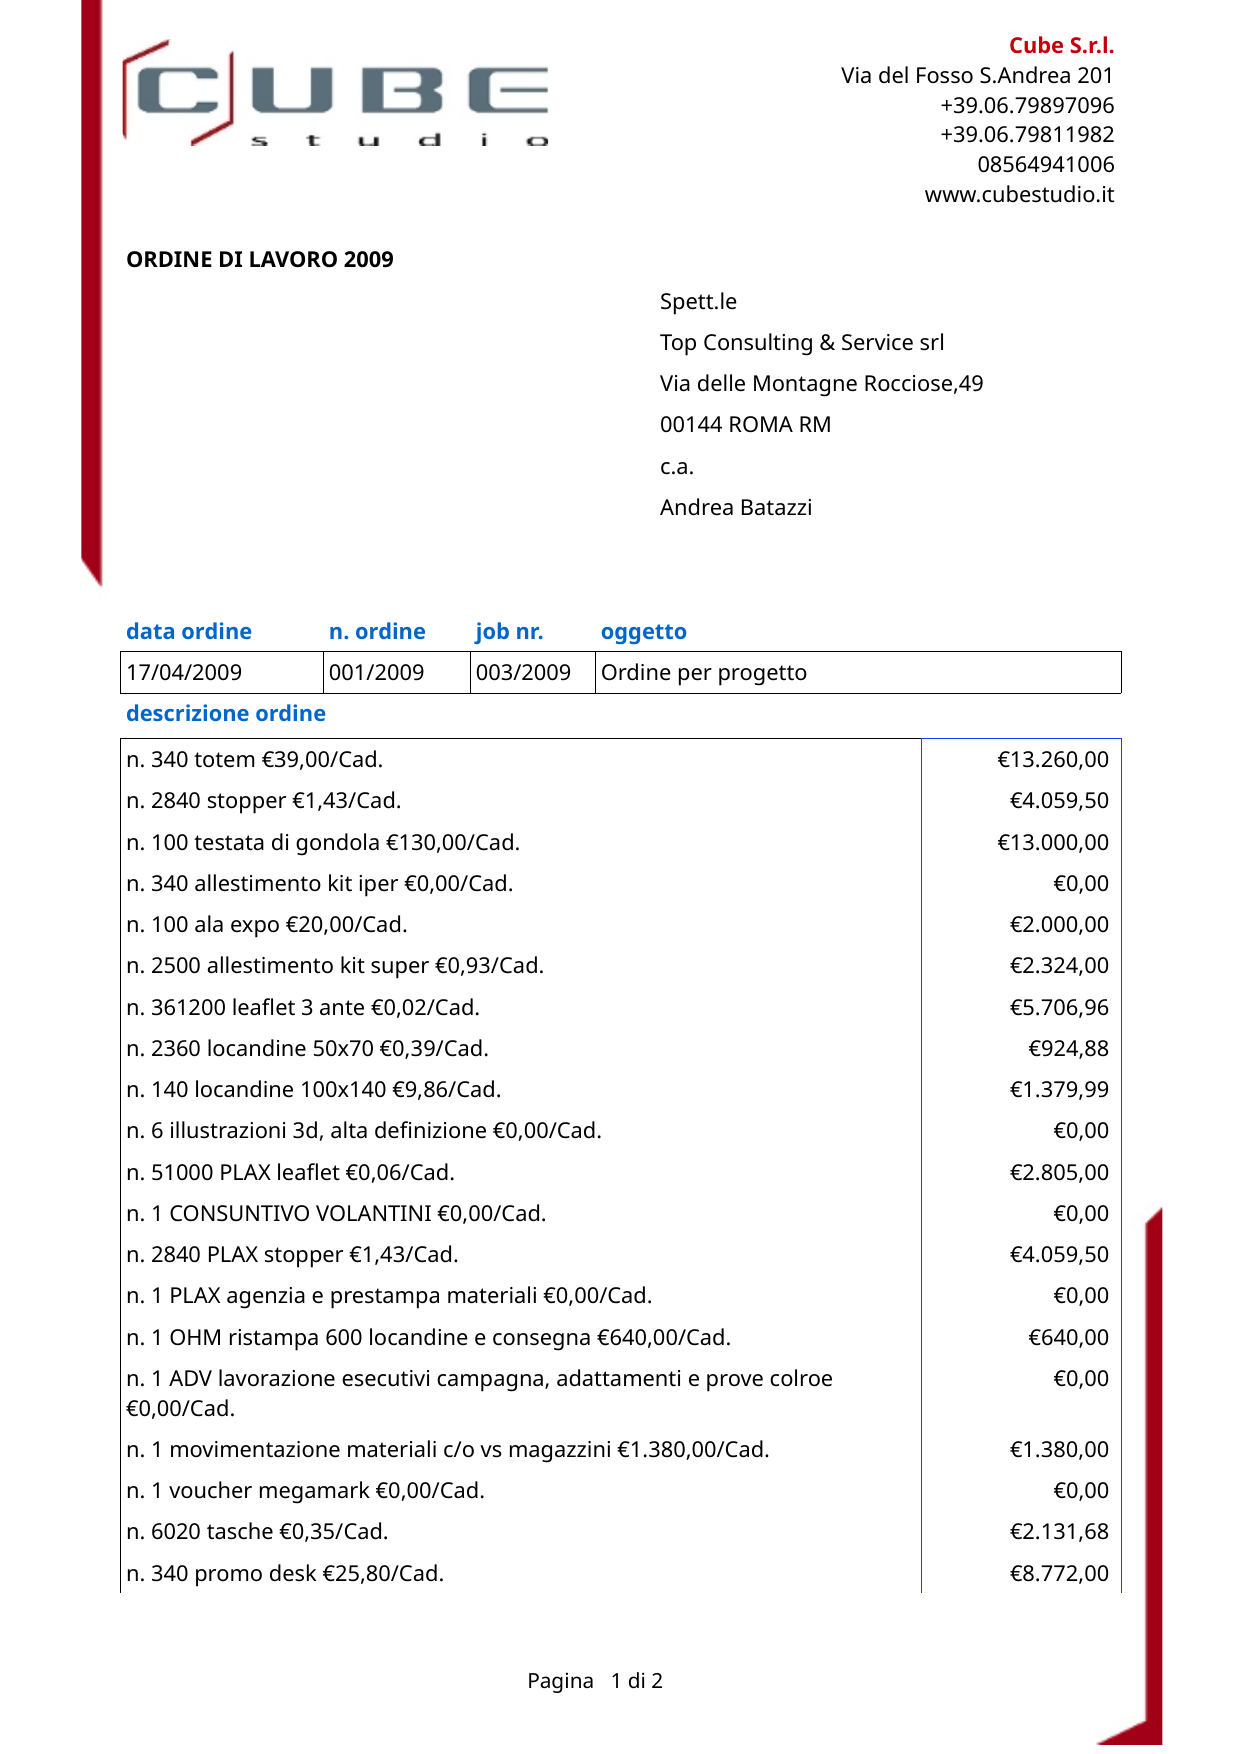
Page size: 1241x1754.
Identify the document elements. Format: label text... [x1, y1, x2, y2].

table_cell [323, 321, 470, 362]
table_cell n. 6020 tasche €0,35/Cad. [121, 1511, 921, 1552]
table_cell €13.000,00 [922, 821, 1121, 862]
table_cell [470, 321, 595, 362]
table_cell €1.379,99 [922, 1068, 1121, 1109]
table_cell n. ordine [323, 610, 470, 651]
table_cell €0,00 [922, 1275, 1095, 1316]
table_cell [921, 569, 1121, 610]
table_header €13.260,00 [922, 739, 1121, 779]
table_cell [595, 569, 637, 610]
table_header n. 340 totem €39,00/Cad. [121, 739, 921, 779]
table_header [654, 239, 921, 280]
table_cell 001/2009 [324, 652, 470, 693]
table_cell [595, 321, 637, 362]
table_cell [323, 404, 470, 445]
table_cell [595, 363, 637, 404]
table_cell [120, 528, 323, 569]
table_cell Top Consulting & Service srl [654, 321, 1121, 362]
table_cell n. 2840 stopper €1,43/Cad. [121, 780, 921, 821]
table_cell €924,88 [922, 1027, 1121, 1068]
table_cell [323, 363, 470, 404]
table_cell €0,00 [922, 1192, 1121, 1233]
table_cell [637, 486, 654, 527]
table_cell 17/04/2009 [121, 652, 323, 693]
table_header [921, 239, 1121, 280]
table_cell [595, 445, 637, 486]
table_cell n. 140 locandine 100x140 €9,86/Cad. [121, 1068, 921, 1109]
table_cell [595, 528, 637, 569]
table_cell €0,00 [922, 1110, 1121, 1151]
picture [122, 39, 549, 146]
table_cell €5.706,96 [922, 986, 1121, 1027]
picture [1095, 1202, 1163, 1745]
table_cell [637, 280, 654, 321]
table_cell €0,00 [922, 1357, 1095, 1428]
table_cell [470, 569, 595, 610]
table_cell n. 340 allestimento kit iper €0,00/Cad. [121, 862, 921, 903]
table_cell [637, 445, 654, 486]
table_cell €4.059,50 [922, 1233, 1095, 1274]
table_cell [470, 486, 595, 527]
table_cell oggetto [595, 610, 1121, 651]
table_cell [120, 569, 323, 610]
table_cell [470, 280, 595, 321]
table_cell €4.059,50 [922, 780, 1121, 821]
table_cell 00144 ROMA RM [654, 404, 1121, 445]
table_cell job nr. [470, 610, 595, 651]
table_cell descrizione ordine [120, 694, 921, 738]
table_cell [120, 404, 323, 445]
table_cell [120, 445, 323, 486]
table_cell [637, 569, 654, 610]
table_cell [120, 486, 323, 527]
table_cell [323, 569, 470, 610]
table_cell €640,00 [922, 1316, 1095, 1357]
table_cell [323, 486, 470, 527]
table_cell n. 100 ala expo €20,00/Cad. [121, 903, 921, 944]
picture [81, 0, 107, 599]
table_cell €2.805,00 [922, 1151, 1121, 1192]
table_header ORDINE DI LAVORO 2009 [120, 239, 595, 280]
table_cell [921, 445, 1121, 486]
table_cell [654, 569, 921, 610]
table_cell [470, 445, 595, 486]
table_cell Via delle Montagne Rocciose,49 [654, 363, 1121, 404]
table_cell [921, 694, 1121, 738]
table_cell €2.131,68 [922, 1511, 1095, 1552]
table_cell n. 1 OHM ristampa 600 locandine e consegna €640,00/Cad. [121, 1316, 921, 1357]
table_cell [470, 528, 595, 569]
table_cell [637, 528, 654, 569]
table_cell [637, 321, 654, 362]
table_header [637, 239, 654, 280]
table_cell [595, 404, 637, 445]
table_cell n. 1 CONSUNTIVO VOLANTINI €0,00/Cad. [121, 1192, 921, 1233]
table_cell [637, 363, 654, 404]
table_cell [595, 486, 637, 527]
table_cell n. 2500 allestimento kit super €0,93/Cad. [121, 945, 921, 986]
table_cell n. 340 promo desk €25,80/Cad. [121, 1552, 921, 1593]
table_cell [120, 280, 323, 321]
table_cell [921, 280, 1121, 321]
table_cell [470, 404, 595, 445]
table_cell [637, 404, 654, 445]
table_cell n. 2840 PLAX stopper €1,43/Cad. [121, 1233, 921, 1274]
table_header [595, 239, 637, 280]
table_cell 003/2009 [471, 652, 595, 693]
table_cell €0,00 [922, 862, 1121, 903]
table_cell n. 361200 leaflet 3 ante €0,02/Cad. [121, 986, 921, 1027]
table_cell c.a. [654, 445, 921, 486]
table_cell €2.324,00 [922, 945, 1121, 986]
table_cell [921, 528, 1121, 569]
table_cell [470, 363, 595, 404]
table_cell n. 2360 locandine 50x70 €0,39/Cad. [121, 1027, 921, 1068]
table_cell Ordine per progetto [596, 652, 1121, 693]
table_cell n. 1 movimentazione materiali c/o vs magazzini €1.380,00/Cad. [121, 1428, 921, 1469]
table_cell n. 100 testata di gondola €130,00/Cad. [121, 821, 921, 862]
table_cell €8.772,00 [922, 1552, 1095, 1593]
table_cell [323, 445, 470, 486]
table_cell Andrea Batazzi [654, 486, 1121, 527]
table_cell n. 51000 PLAX leaflet €0,06/Cad. [121, 1151, 921, 1192]
table_cell n. 1 PLAX agenzia e prestampa materiali €0,00/Cad. [121, 1275, 921, 1316]
table_cell €2.000,00 [922, 903, 1121, 944]
table_cell [595, 280, 637, 321]
table_cell [120, 321, 323, 362]
table_cell €0,00 [922, 1469, 1095, 1511]
table_cell n. 1 voucher megamark €0,00/Cad. [121, 1469, 921, 1511]
table_cell [323, 528, 470, 569]
table_cell n. 1 ADV lavorazione esecutivi campagna, adattamenti e prove colroe €0,00/Cad. [121, 1357, 921, 1428]
table_cell data ordine [120, 610, 323, 651]
table_cell Spett.le [654, 280, 921, 321]
table_cell €1.380,00 [922, 1428, 1095, 1469]
table_cell n. 6 illustrazioni 3d, alta definizione €0,00/Cad. [121, 1110, 921, 1151]
table_cell [323, 280, 470, 321]
table_cell [654, 528, 921, 569]
table_cell [120, 363, 323, 404]
